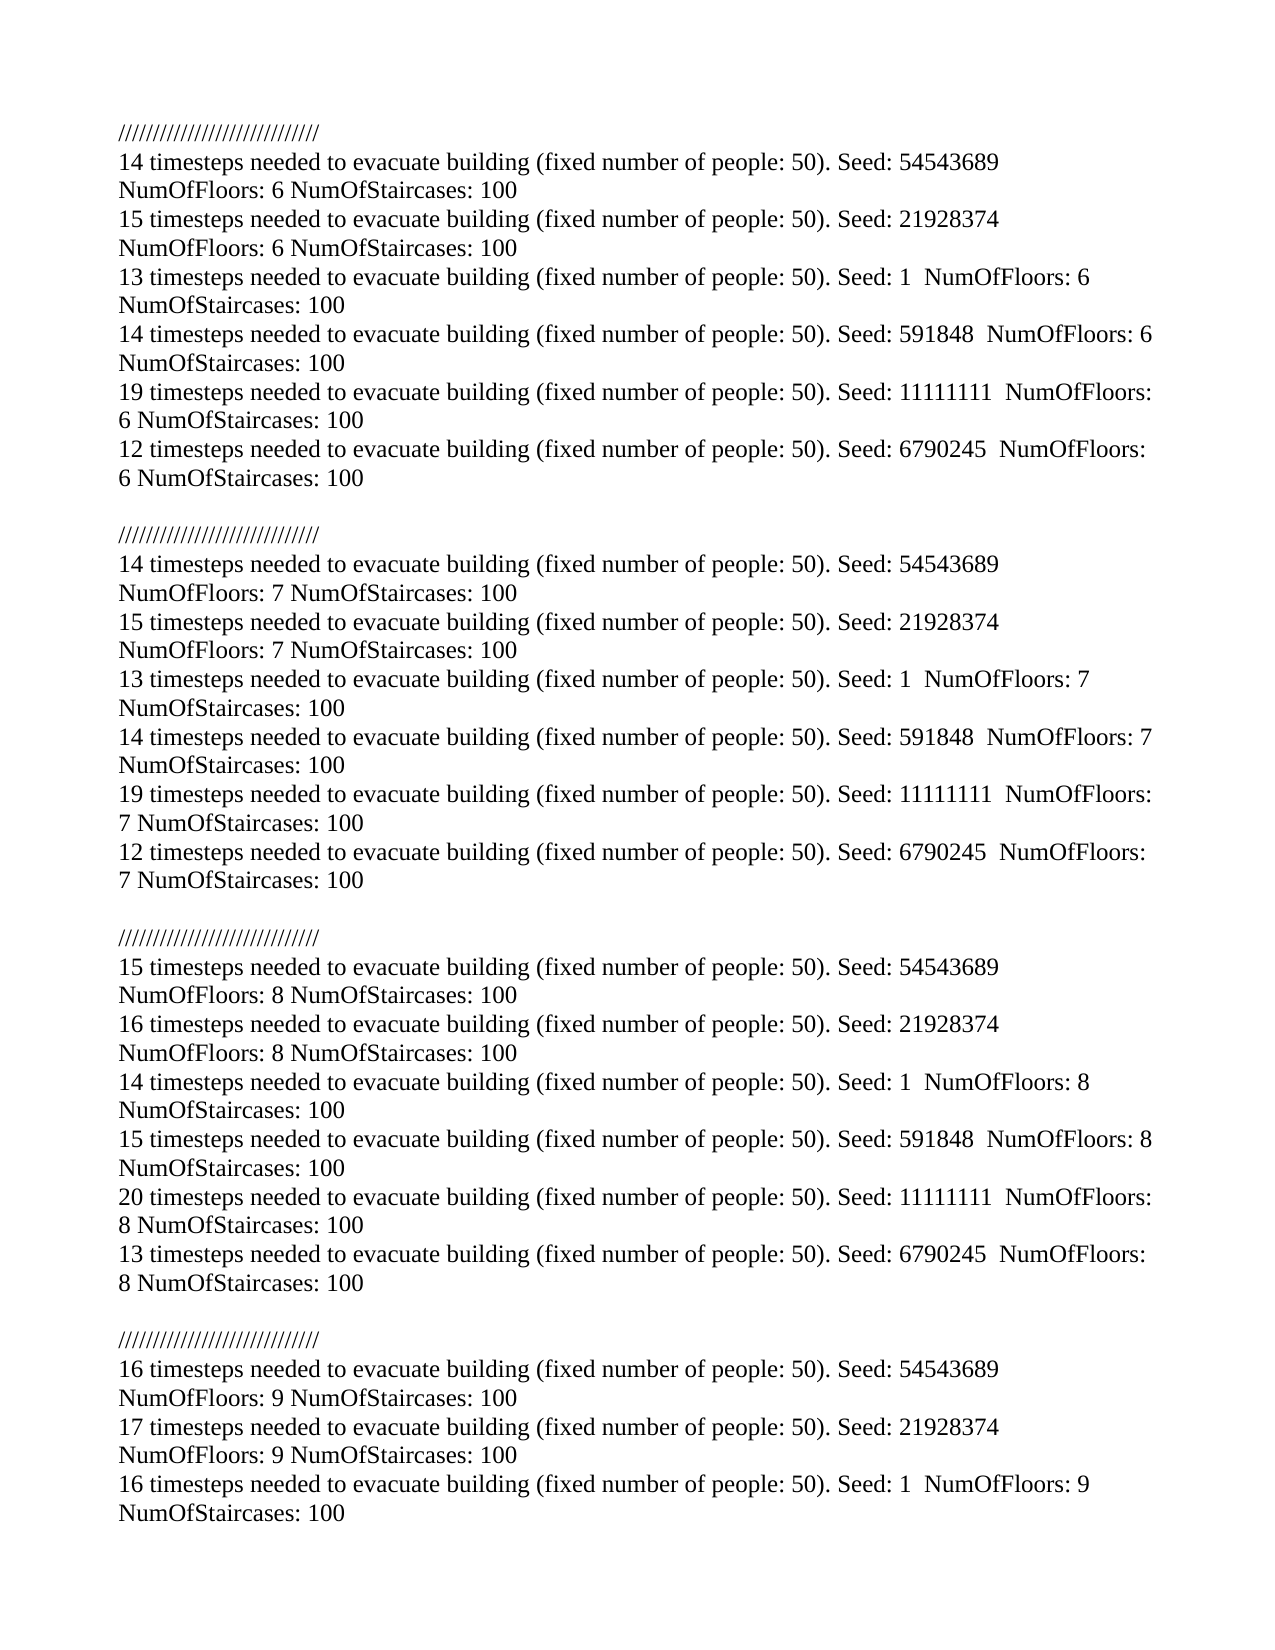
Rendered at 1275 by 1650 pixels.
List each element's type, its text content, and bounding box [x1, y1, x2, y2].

text 14 timesteps needed to evacuate building (fixed number of people: 50). Seed: 54543689 NumOfFloors: 7 NumOfStaircases: 100 [118, 549, 1157, 607]
text 13 timesteps needed to evacuate building (fixed number of people: 50). Seed: 1 NumOfFloors: 7 NumOfStaircases: 100 [118, 664, 1157, 722]
text 15 timesteps needed to evacuate building (fixed number of people: 50). Seed: 591848 NumOfFloors: 8 NumOfStaircases: 100 [118, 1124, 1157, 1182]
text 20 timesteps needed to evacuate building (fixed number of people: 50). Seed: 11111111 NumOfFloors: 8 NumOfStaircases: 100 [118, 1182, 1157, 1239]
text 13 timesteps needed to evacuate building (fixed number of people: 50). Seed: 6790245 NumOfFloors: 8 NumOfStaircases: 100 [118, 1239, 1157, 1297]
text 15 timesteps needed to evacuate building (fixed number of people: 50). Seed: 21928374 NumOfFloors: 7 NumOfStaircases: 100 [118, 607, 1157, 664]
text 19 timesteps needed to evacuate building (fixed number of people: 50). Seed: 11111111 NumOfFloors: 7 NumOfStaircases: 100 [118, 779, 1157, 837]
text 15 timesteps needed to evacuate building (fixed number of people: 50). Seed: 54543689 NumOfFloors: 8 NumOfStaircases: 100 [118, 952, 1157, 1009]
text 16 timesteps needed to evacuate building (fixed number of people: 50). Seed: 54543689 NumOfFloors: 9 NumOfStaircases: 100 [118, 1354, 1157, 1412]
text ///////////////////////////// [118, 521, 1157, 549]
text 14 timesteps needed to evacuate building (fixed number of people: 50). Seed: 591848 NumOfFloors: 7 NumOfStaircases: 100 [118, 722, 1157, 779]
text 16 timesteps needed to evacuate building (fixed number of people: 50). Seed: 21928374 NumOfFloors: 8 NumOfStaircases: 100 [118, 1009, 1157, 1067]
text 19 timesteps needed to evacuate building (fixed number of people: 50). Seed: 11111111 NumOfFloors: 6 NumOfStaircases: 100 [118, 377, 1157, 434]
text ///////////////////////////// [118, 923, 1157, 952]
text ///////////////////////////// [118, 1326, 1157, 1354]
text ///////////////////////////// [118, 118, 1157, 147]
text 12 timesteps needed to evacuate building (fixed number of people: 50). Seed: 6790245 NumOfFloors: 6 NumOfStaircases: 100 [118, 434, 1157, 492]
text 13 timesteps needed to evacuate building (fixed number of people: 50). Seed: 1 NumOfFloors: 6 NumOfStaircases: 100 [118, 262, 1157, 319]
text 17 timesteps needed to evacuate building (fixed number of people: 50). Seed: 21928374 NumOfFloors: 9 NumOfStaircases: 100 [118, 1412, 1157, 1469]
text 14 timesteps needed to evacuate building (fixed number of people: 50). Seed: 591848 NumOfFloors: 6 NumOfStaircases: 100 [118, 319, 1157, 377]
text 14 timesteps needed to evacuate building (fixed number of people: 50). Seed: 1 NumOfFloors: 8 NumOfStaircases: 100 [118, 1067, 1157, 1124]
text 12 timesteps needed to evacuate building (fixed number of people: 50). Seed: 6790245 NumOfFloors: 7 NumOfStaircases: 100 [118, 837, 1157, 894]
text 15 timesteps needed to evacuate building (fixed number of people: 50). Seed: 21928374 NumOfFloors: 6 NumOfStaircases: 100 [118, 204, 1157, 262]
text 14 timesteps needed to evacuate building (fixed number of people: 50). Seed: 54543689 NumOfFloors: 6 NumOfStaircases: 100 [118, 147, 1157, 204]
text 16 timesteps needed to evacuate building (fixed number of people: 50). Seed: 1 NumOfFloors: 9 NumOfStaircases: 100 [118, 1469, 1157, 1527]
